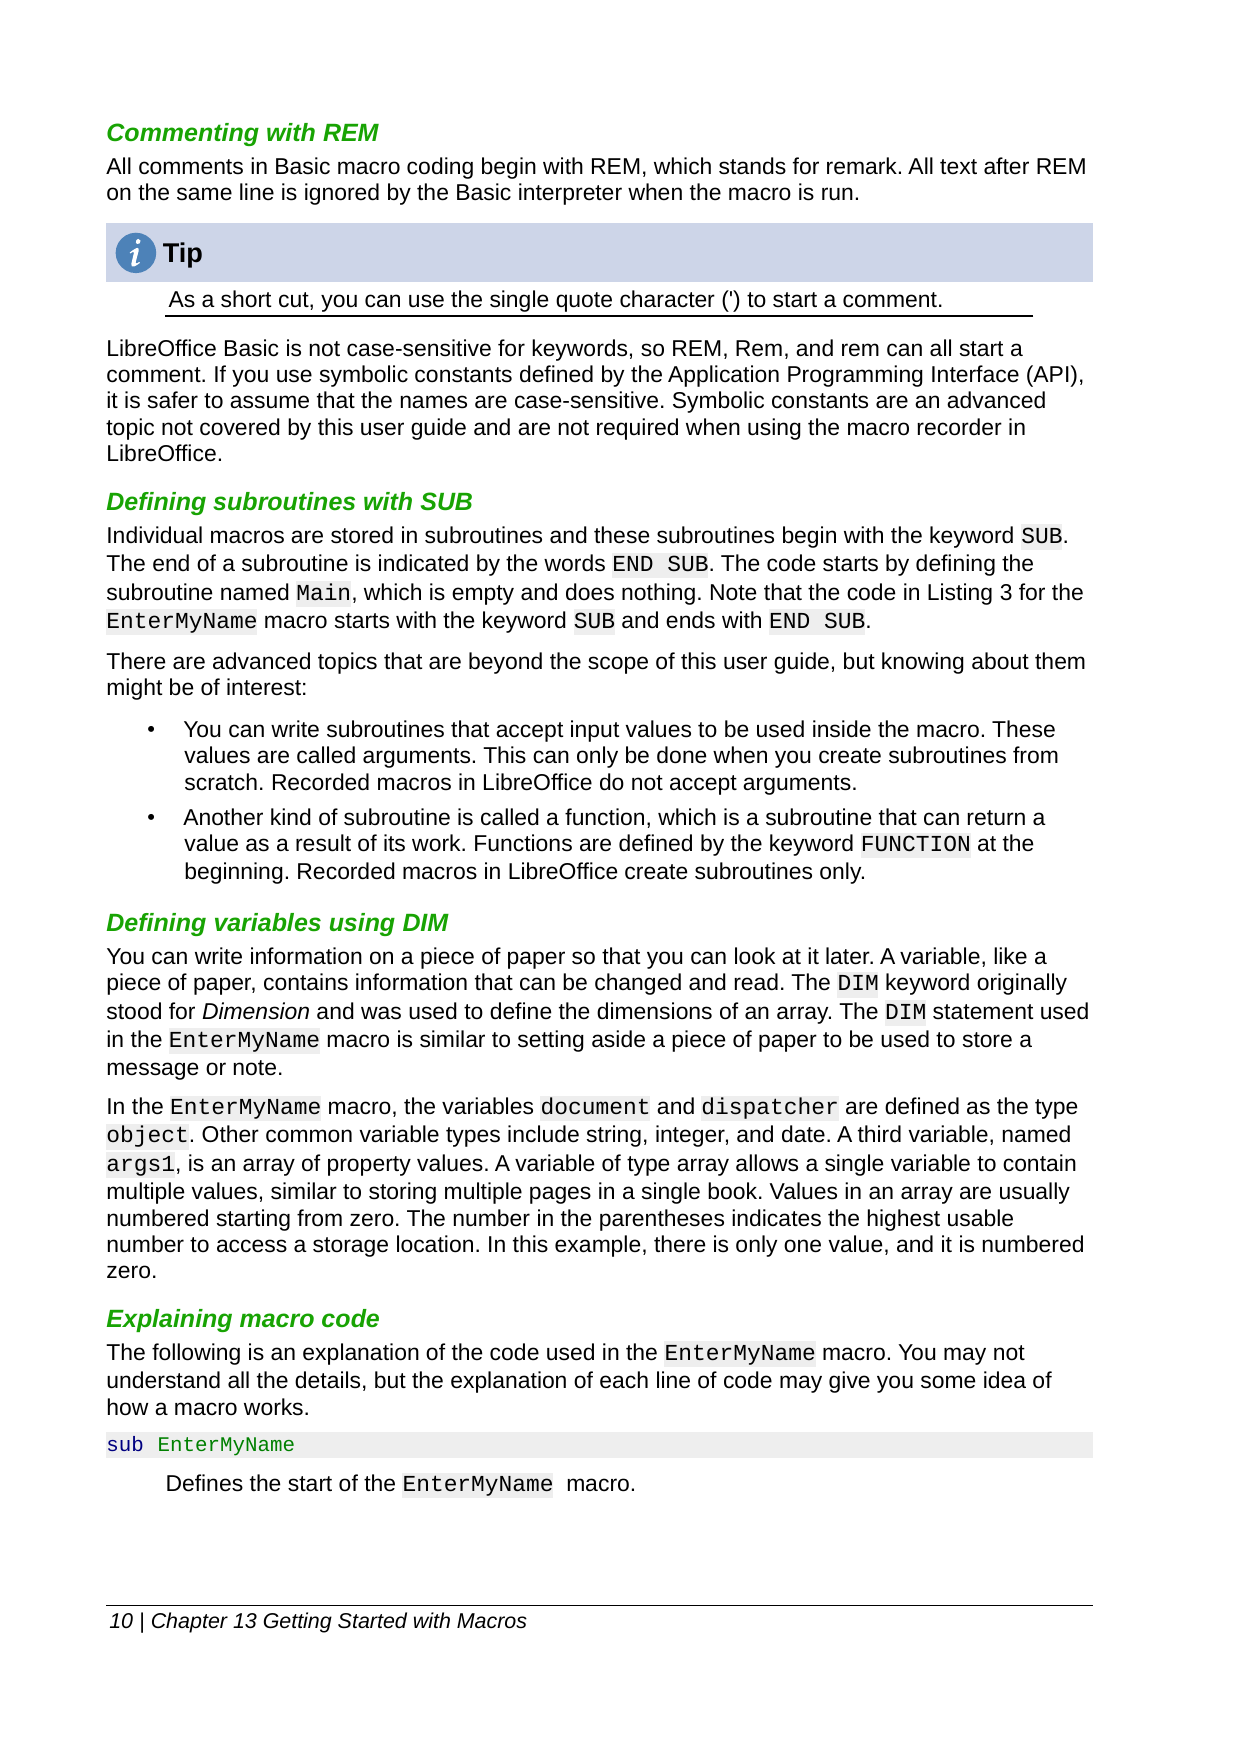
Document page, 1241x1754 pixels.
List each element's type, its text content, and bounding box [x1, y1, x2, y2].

text Individual macros are stored in subroutines and these subroutines begin with the keyword SUB. The end of a subroutine is indicated by the words END SUB. The code starts by defining the subroutine named Main, which is empty and does nothing. Note that the code in Listing 3 for the EnterMyName macro starts with the keyword SUB and ends with END SUB. [106, 522, 1093, 635]
subtitle Explaining macro code [106, 1304, 1093, 1333]
subtitle Defining subroutines with SUB [106, 487, 1093, 516]
text LibreOffice Basic is not case-sensitive for keywords, so REM, Rem, and rem can all start a comment. If you use symbolic constants defined by the Application Programming Interface (API), it is safer to assume that the names are case-sensitive. Symbolic constants are an advanced topic not covered by this user guide and are not required when using the macro recorder in LibreOffice. [106, 335, 1093, 466]
text All comments in Basic macro coding begin with REM, which stands for remark. All text after REM on the same line is ignored by the Basic interpreter when the macro is run. [106, 153, 1093, 206]
text There are advanced topics that are beyond the scope of this user guide, but knowing about them might be of interest: [106, 648, 1093, 700]
text The following is an explanation of the code used in the EnterMyName macro. You may not understand all the details, but the explanation of each line of code may give you some idea of how a macro works. [106, 1339, 1093, 1420]
text sub EnterMyName [106, 1432, 1093, 1458]
text In the EnterMyName macro, the variables document and dispatcher are defined as the type object. Other common variable types include string, integer, and date. A third variable, named args1, is an array of property values. A variable of type array allows a single variable to contain multiple values, similar to storing multiple pages in a single book. Values in an array are usually numbered starting from zero. The number in the parentheses indicates the highest usable number to access a storage location. In this example, there is only one value, and it is numbered zero. [106, 1093, 1093, 1283]
text You can write information on a piece of paper so that you can look at it later. A variable, like a piece of paper, contains information that can be changed and read. The DIM keyword originally stood for Dimension and was used to define the dimensions of an array. The DIM statement used in the EnterMyName macro is similar to setting aside a piece of paper to be used to store a message or note. [106, 943, 1093, 1081]
subtitle Tip [106, 223, 1093, 282]
text Defines the start of the EnterMyName macro. [165, 1470, 1093, 1498]
subtitle Commenting with REM [106, 118, 1093, 147]
text As a short cut, you can use the single quote character (') to start a comment. [165, 282, 1033, 315]
subtitle Defining variables using DIM [106, 908, 1093, 937]
list You can write subroutines that accept input values to be used inside the macro. These values are called arguments. This can only be done when you create subroutines from scratch. Recorded macros in LibreOffice do not accept arguments. [144, 713, 1093, 795]
list Another kind of subroutine is called a function, which is a subroutine that can return a value as a result of its work. Functions are defined by the keyword FUNCTION at the beginning. Recorded macros in LibreOffice create subroutines only. [144, 801, 1093, 888]
